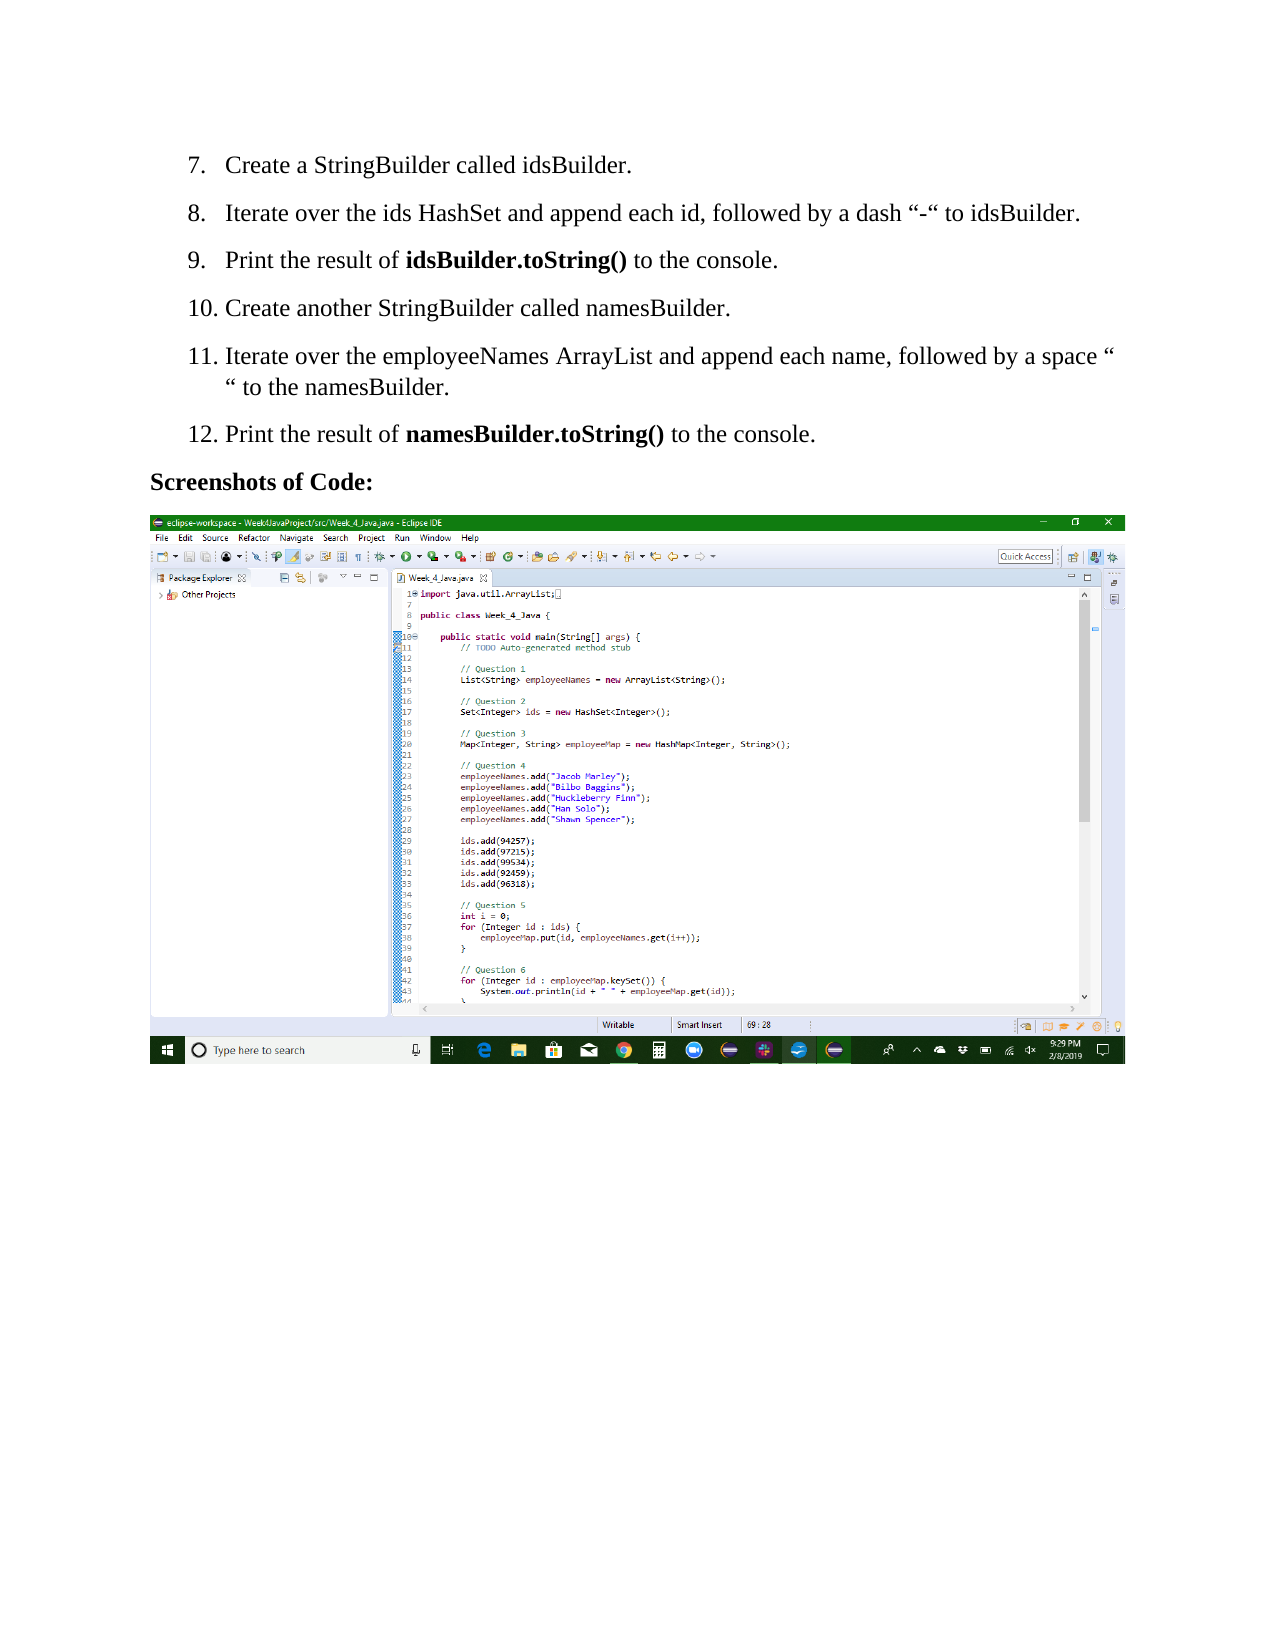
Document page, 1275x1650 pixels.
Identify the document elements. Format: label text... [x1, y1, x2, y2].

list Iterate over the employeeNames ArrayList and append each name, followed by a space “ “ to the namesBuilder. [187, 341, 1125, 401]
list Print the result of namesBuilder.toString() to the console. [187, 419, 1125, 448]
list Create another StringBuilder called namesBuilder. [187, 293, 1125, 322]
list Print the result of idsBuilder.toString() to the console. [187, 245, 1125, 274]
text Screenshots of Code: [150, 467, 1125, 496]
list Create a StringBuilder called idsBuilder. [187, 150, 1125, 179]
picture [150, 515, 1125, 1064]
list Iterate over the ids HashSet and append each id, followed by a dash “-“ to idsBuilder. [187, 198, 1125, 226]
